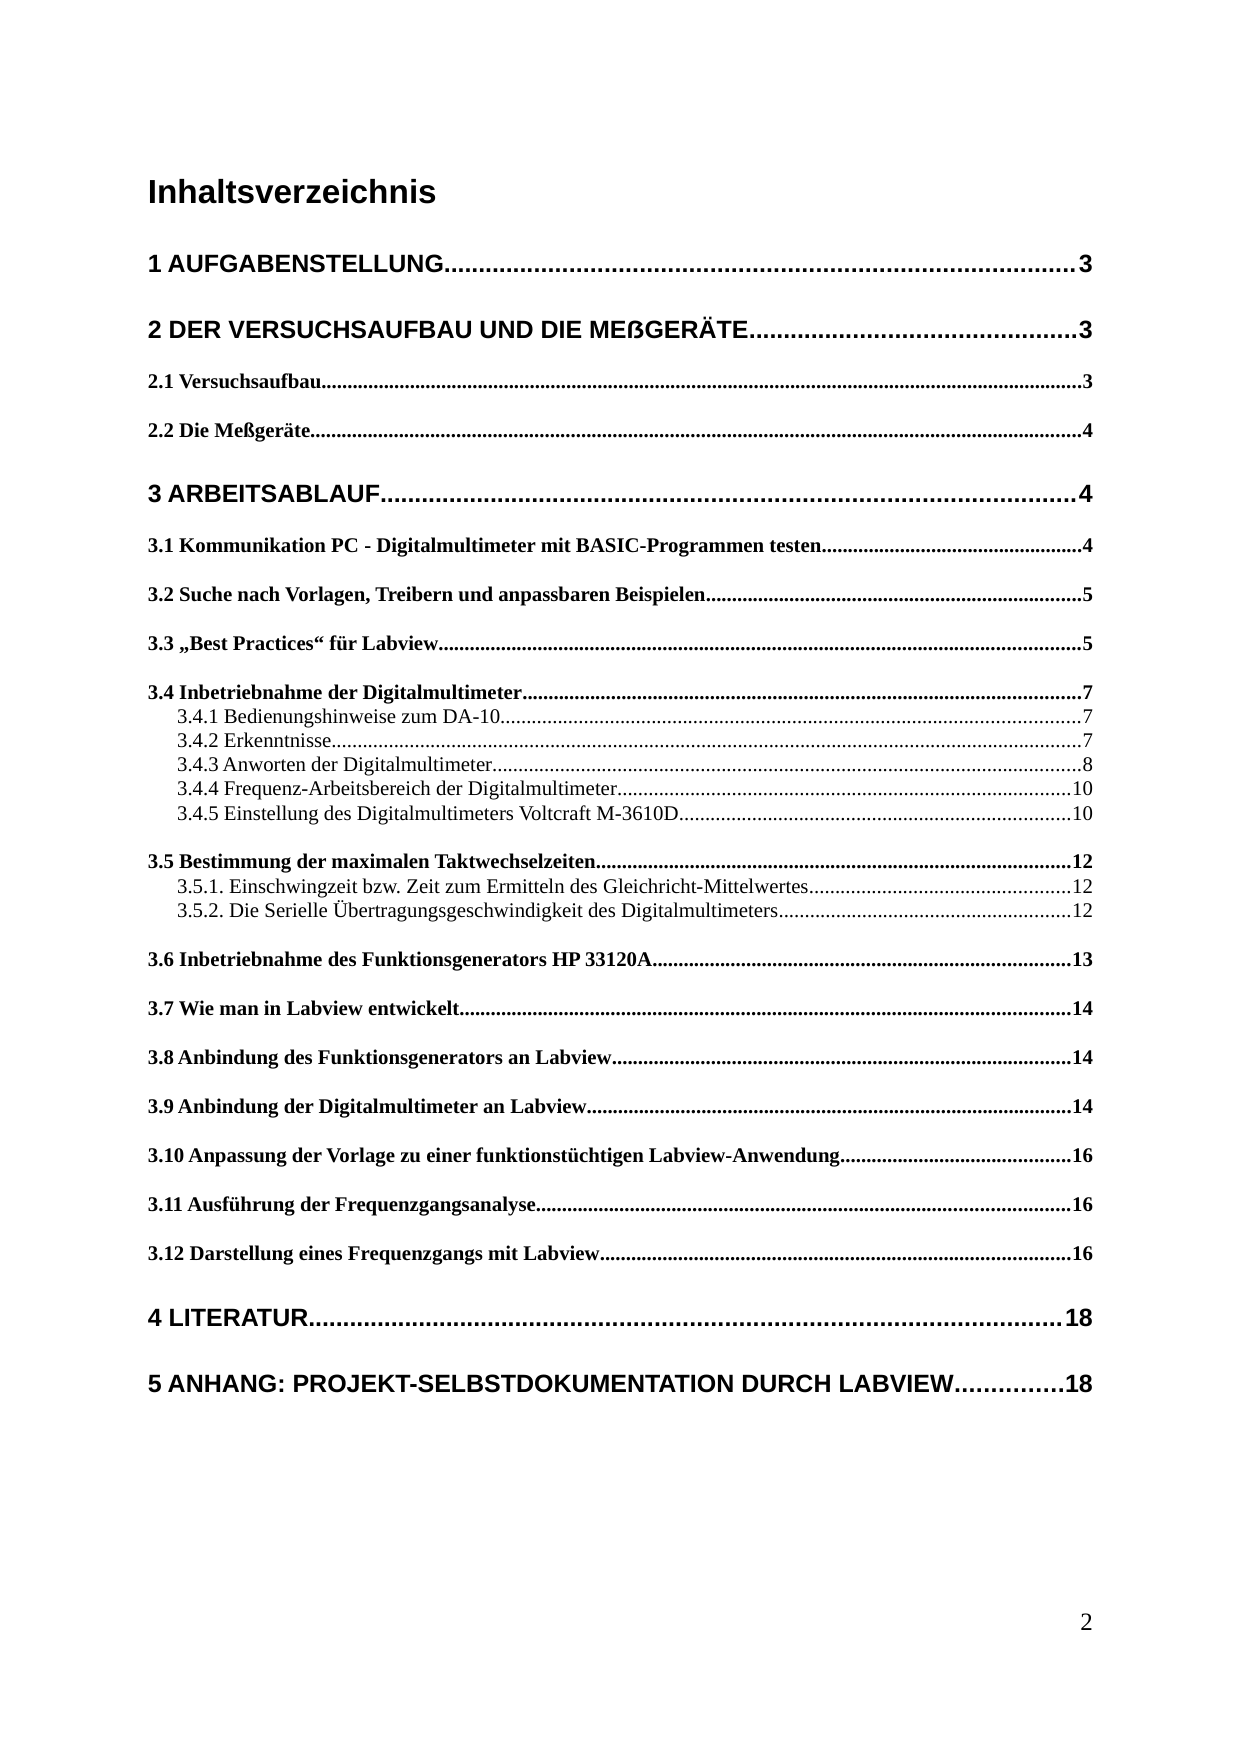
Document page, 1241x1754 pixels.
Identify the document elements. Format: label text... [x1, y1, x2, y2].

text 2.2 Die Meßgeräte 4 [148, 418, 1093, 442]
text 3.4.4 Frequenz-Arbeitsbereich der Digitalmultimeter 10 [177, 776, 1093, 800]
text 3.10 Anpassung der Vorlage zu einer funktionstüchtigen Labview-Anwendung 16 [148, 1143, 1093, 1167]
text 3 Arbeitsablauf 4 [148, 479, 1093, 508]
text 3.4 Inbetriebnahme der Digitalmultimeter 7 [148, 680, 1093, 704]
text 5 Anhang: Projekt-Selbstdokumentation durch Labview 18 [148, 1369, 1093, 1398]
text 3.12 Darstellung eines Frequenzgangs mit Labview 16 [148, 1241, 1093, 1265]
text 3.4.5 Einstellung des Digitalmultimeters Voltcraft M-3610D 10 [177, 800, 1093, 824]
text 3.6 Inbetriebnahme des Funktionsgenerators HP 33120A 13 [148, 947, 1093, 971]
text 3.3 „Best Practices“ für Labview 5 [148, 631, 1093, 655]
text 3.11 Ausführung der Frequenzgangsanalyse 16 [148, 1192, 1093, 1216]
text 4 Literatur 18 [148, 1303, 1093, 1331]
text 3.9 Anbindung der Digitalmultimeter an Labview 14 [148, 1094, 1093, 1118]
text 3.4.1 Bedienungshinweise zum DA-10 7 [177, 704, 1093, 728]
text 2 Der Versuchsaufbau und die Meßgeräte 3 [148, 315, 1093, 343]
text 3.4.3 Anworten der Digitalmultimeter 8 [177, 752, 1093, 776]
text 3.2 Suche nach Vorlagen, Treibern und anpassbaren Beispielen 5 [148, 582, 1093, 606]
text 3.7 Wie man in Labview entwickelt 14 [148, 996, 1093, 1020]
text 2.1 Versuchsaufbau 3 [148, 368, 1093, 393]
text 3.1 Kommunikation PC - Digitalmultimeter mit BASIC-Programmen testen 4 [148, 533, 1093, 557]
text 3.5.1. Einschwingzeit bzw. Zeit zum Ermitteln des Gleichricht-Mittelwertes 12 [177, 873, 1093, 898]
text 1 Aufgabenstellung 3 [148, 248, 1093, 277]
text 3.8 Anbindung des Funktionsgenerators an Labview 14 [148, 1045, 1093, 1069]
subtitle Inhaltsverzeichnis [148, 173, 1093, 211]
text 3.5.2. Die Serielle Übertragungsgeschwindigkeit des Digitalmultimeters 12 [177, 898, 1093, 922]
text 3.4.2 Erkenntnisse 7 [177, 728, 1093, 752]
text 3.5 Bestimmung der maximalen Taktwechselzeiten 12 [148, 849, 1093, 873]
